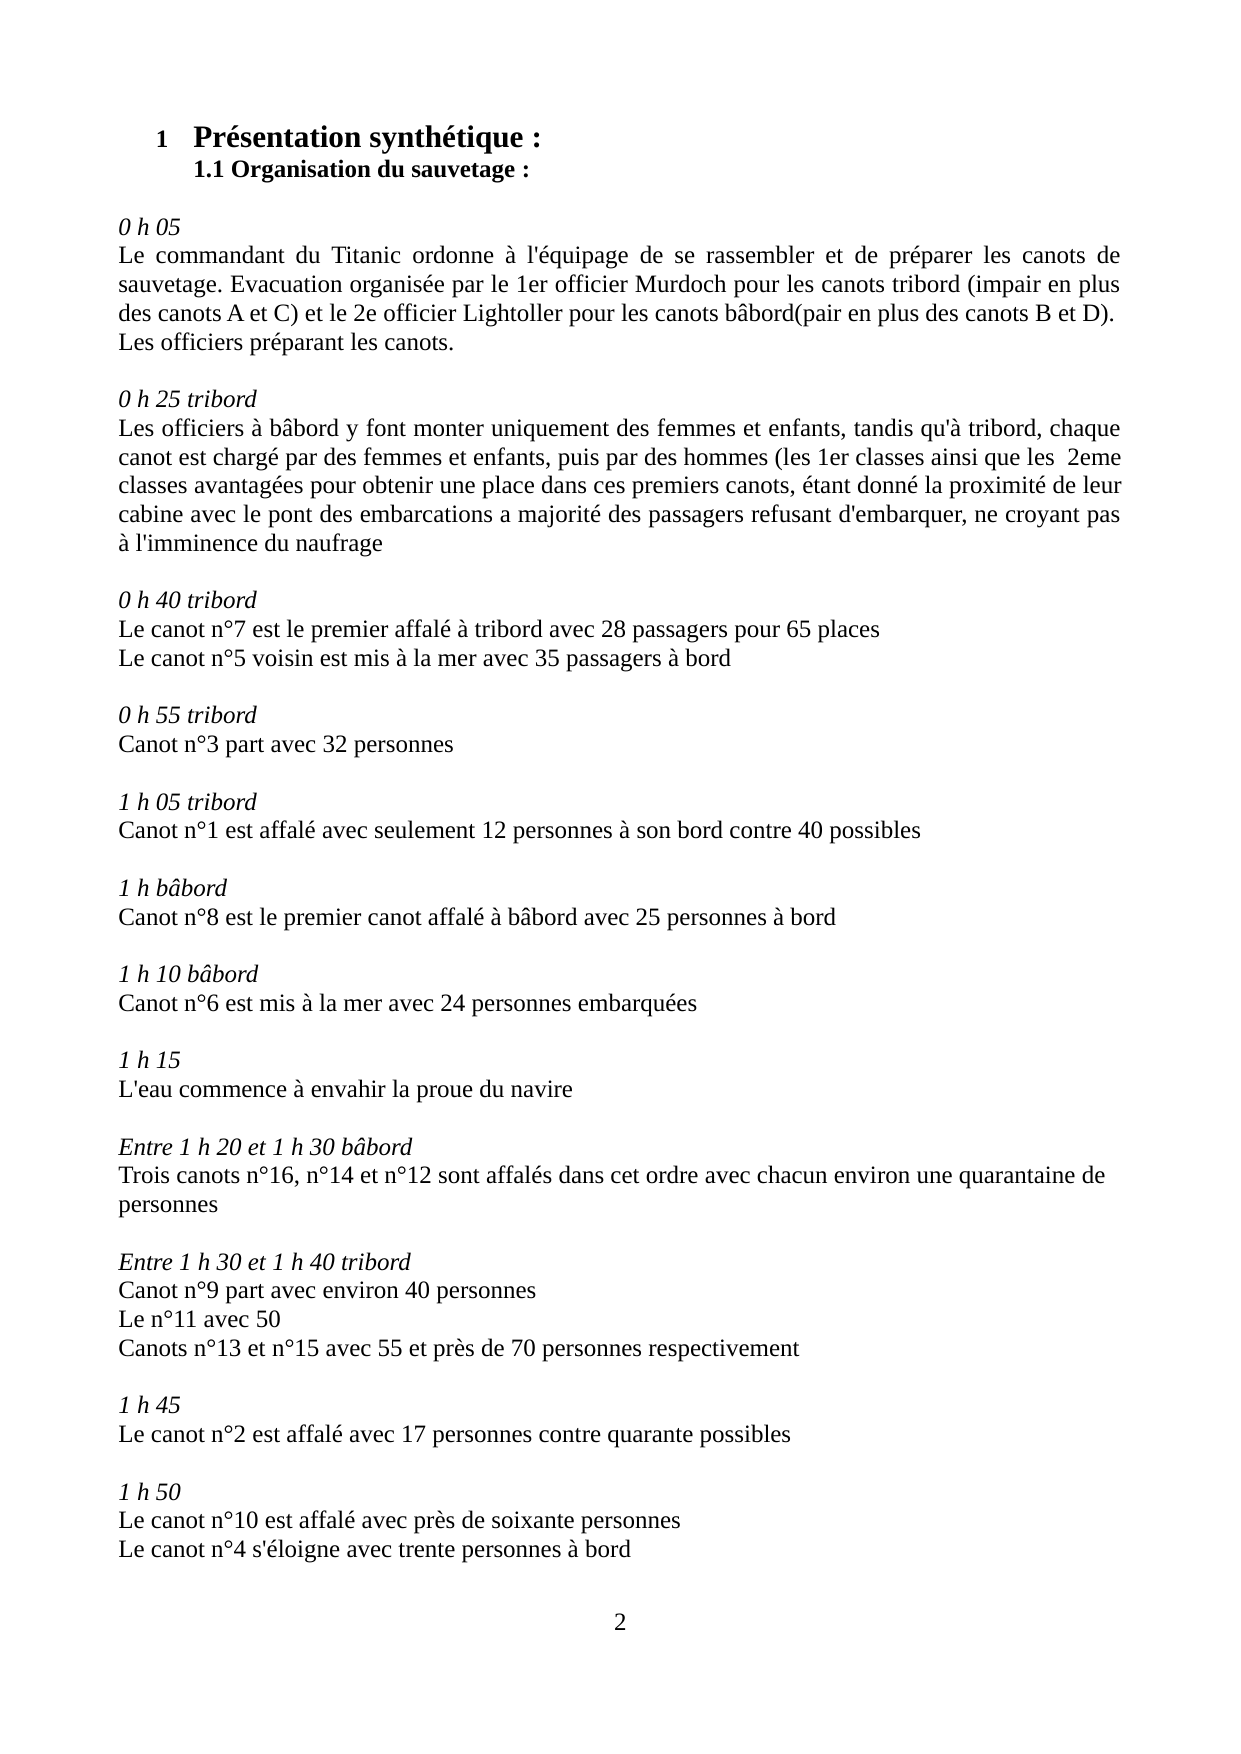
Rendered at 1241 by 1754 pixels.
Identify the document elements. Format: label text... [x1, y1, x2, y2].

text 1 h 05 tribord [118, 787, 1122, 815]
list Présentation synthétique : [156, 118, 1122, 154]
text 0 h 40 tribord [118, 585, 1122, 614]
text 1 h 10 bâbord [118, 959, 1122, 988]
text 0 h 55 tribord [118, 700, 1122, 729]
text Canot n°6 est mis à la mer avec 24 personnes embarquées [118, 988, 1122, 1017]
text Le canot n°10 est affalé avec près de soixante personnes [118, 1505, 1122, 1534]
text Canot n°9 part avec environ 40 personnes [118, 1275, 1122, 1304]
text Trois canots n°16, n°14 et n°12 sont affalés dans cet ordre avec chacun environ une quarantaine de personnes [118, 1160, 1122, 1218]
text 0 h 25 tribord [118, 384, 1122, 413]
text 1 h 50 [118, 1477, 1122, 1505]
text 1 h 45 [118, 1390, 1122, 1419]
text 1 h bâbord [118, 873, 1122, 902]
text Le n°11 avec 50 [118, 1304, 1122, 1333]
text Canot n°8 est le premier canot affalé à bâbord avec 25 personnes à bord [118, 902, 1122, 930]
text Entre 1 h 30 et 1 h 40 tribord [118, 1247, 1122, 1275]
text 1 h 15 [118, 1045, 1122, 1074]
text Canot n°3 part avec 32 personnes [118, 729, 1122, 758]
text Entre 1 h 20 et 1 h 30 bâbord [118, 1132, 1122, 1160]
text 0 h 05 [118, 212, 1122, 240]
text Le commandant du Titanic ordonne à l'équipage de se rassembler et de préparer les canots de sauvetage. Evacuation organisée par le 1er officier Murdoch pour les canots tribord (impair en plus des canots A et C) et le 2e officier Lightoller pour les canots bâbord(pair en plus des canots B et D). [118, 240, 1122, 327]
text Canot n°1 est affalé avec seulement 12 personnes à son bord contre 40 possibles [118, 815, 1122, 844]
list Organisation du sauvetage : [193, 154, 1122, 183]
text Le canot n°5 voisin est mis à la mer avec 35 passagers à bord [118, 643, 1122, 672]
text Les officiers préparant les canots. [118, 327, 1122, 355]
text Les officiers à bâbord y font monter uniquement des femmes et enfants, tandis qu'à tribord, chaque canot est chargé par des femmes et enfants, puis par des hommes (les 1er classes ainsi que les 2eme classes avantagées pour obtenir une place dans ces premiers canots, étant donné la proximité de leur cabine avec le pont des embarcations a majorité des passagers refusant d'embarquer, ne croyant pas à l'imminence du naufrage [118, 413, 1122, 557]
text Le canot n°7 est le premier affalé à tribord avec 28 passagers pour 65 places [118, 614, 1122, 643]
text Canots n°13 et n°15 avec 55 et près de 70 personnes respectivement [118, 1333, 1122, 1362]
text Le canot n°4 s'éloigne avec trente personnes à bord [118, 1534, 1122, 1563]
text Le canot n°2 est affalé avec 17 personnes contre quarante possibles [118, 1419, 1122, 1448]
text L'eau commence à envahir la proue du navire [118, 1074, 1122, 1103]
